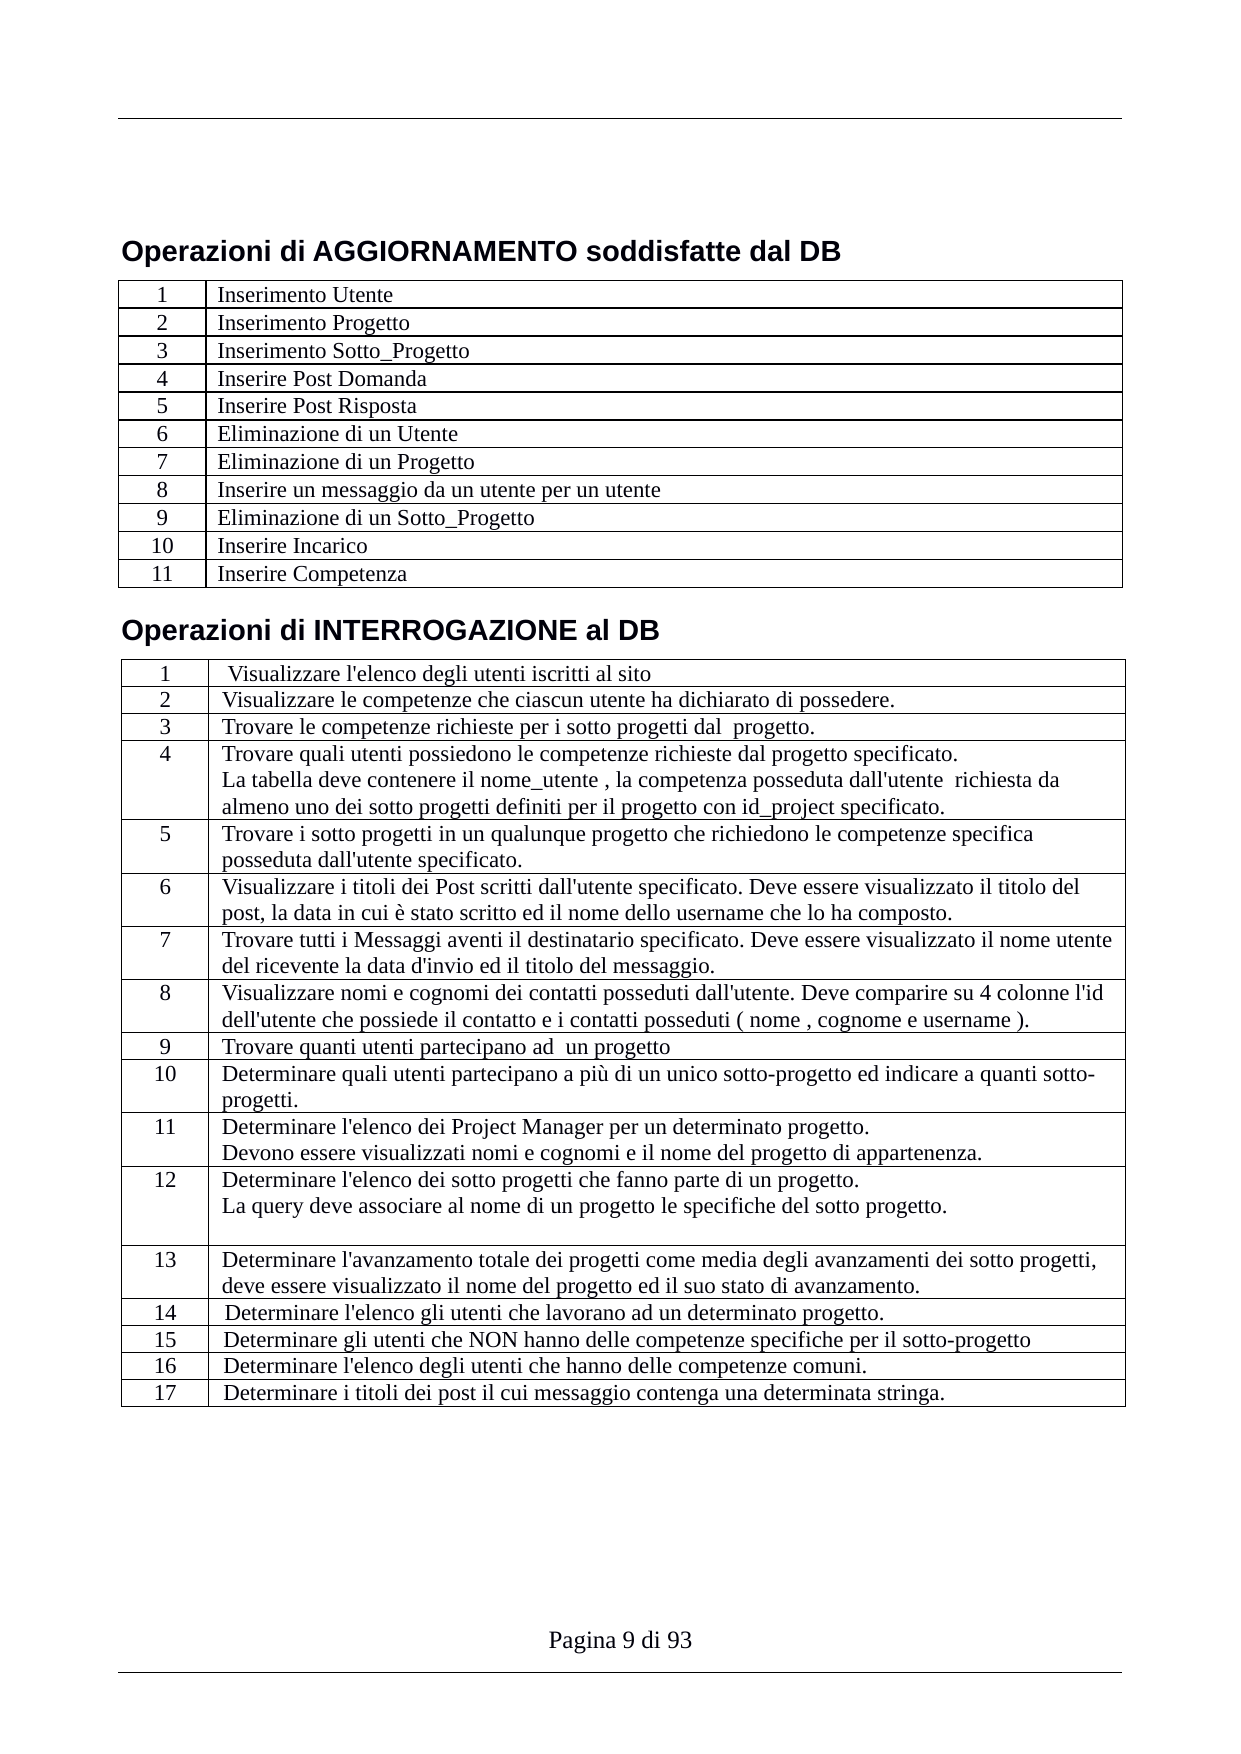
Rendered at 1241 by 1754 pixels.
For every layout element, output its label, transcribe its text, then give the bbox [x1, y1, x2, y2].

table_cell Determinare l'elenco degli utenti che hanno delle competenze comuni. [209, 1353, 1125, 1379]
table_cell 4 [122, 741, 208, 819]
table_cell 9 [119, 504, 205, 531]
table_cell 10 [122, 1060, 208, 1112]
table_cell Inserire un messaggio da un utente per un utente [207, 476, 1122, 503]
table_cell 17 [122, 1380, 208, 1406]
table_cell Determinare l'elenco gli utenti che lavorano ad un determinato progetto. [209, 1299, 1125, 1325]
table_cell Trovare quali utenti possiedono le competenze richieste dal progetto specificato. La tabella deve contenere il nome_utente , la competenza posseduta dall'utente richiesta da almeno uno dei sotto progetti definiti per il progetto con id_project specificato. [209, 741, 1125, 819]
table_cell 8 [122, 980, 208, 1032]
table_cell Determinare l'elenco dei sotto progetti che fanno parte di un progetto. La query deve associare al nome di un progetto le specifiche del sotto progetto. [209, 1167, 1125, 1245]
table_cell Determinare quali utenti partecipano a più di un unico sotto-progetto ed indicare a quanti sotto-progetti. [209, 1060, 1125, 1112]
table_header 1 [119, 281, 205, 307]
table_cell Eliminazione di un Sotto_Progetto [207, 504, 1122, 531]
table_cell Eliminazione di un Progetto [207, 448, 1122, 475]
table_cell 13 [122, 1246, 208, 1298]
table_cell Inserire Incarico [207, 532, 1122, 558]
table_cell Trovare quanti utenti partecipano ad un progetto [209, 1033, 1125, 1059]
table_cell 5 [119, 393, 205, 419]
table_cell 8 [119, 476, 205, 503]
table_cell 10 [119, 532, 205, 558]
table_header 1 [122, 660, 208, 686]
table_cell 6 [122, 874, 208, 926]
table_cell 11 [122, 1113, 208, 1166]
table_cell Visualizzare i titoli dei Post scritti dall'utente specificato. Deve essere visualizzato il titolo del post, la data in cui è stato scritto ed il nome dello username che lo ha composto. [209, 874, 1125, 926]
table_cell 6 [119, 421, 205, 447]
table_cell Eliminazione di un Utente [207, 421, 1122, 447]
table_cell 2 [119, 309, 205, 335]
table_cell Determinare l'elenco dei Project Manager per un determinato progetto. Devono essere visualizzati nomi e cognomi e il nome del progetto di appartenenza. [209, 1113, 1125, 1166]
table_cell Determinare l'avanzamento totale dei progetti come media degli avanzamenti dei sotto progetti, deve essere visualizzato il nome del progetto ed il suo stato di avanzamento. [209, 1246, 1125, 1298]
table_cell Visualizzare nomi e cognomi dei contatti posseduti dall'utente. Deve comparire su 4 colonne l'id dell'utente che possiede il contatto e i contatti posseduti ( nome , cognome e username ). [209, 980, 1125, 1032]
table_cell 9 [122, 1033, 208, 1059]
table_cell 2 [122, 687, 208, 713]
subtitle Operazioni di AGGIORNAMENTO soddisfatte dal DB [121, 234, 1119, 268]
table_cell 7 [122, 927, 208, 979]
table_cell Trovare tutti i Messaggi aventi il destinatario specificato. Deve essere visualizzato il nome utente del ricevente la data d'invio ed il titolo del messaggio. [209, 927, 1125, 979]
table_cell 3 [119, 337, 205, 363]
subtitle Operazioni di INTERROGAZIONE al DB [121, 613, 1119, 647]
table_cell Inserimento Sotto_Progetto [207, 337, 1122, 363]
table_cell 11 [119, 560, 205, 586]
table_cell 16 [122, 1353, 208, 1379]
table_cell 14 [122, 1299, 208, 1325]
table_header Inserimento Utente [207, 281, 1122, 307]
table_cell 15 [122, 1326, 208, 1352]
table_cell Inserimento Progetto [207, 309, 1122, 335]
table_cell 3 [122, 714, 208, 740]
table_cell Trovare i sotto progetti in un qualunque progetto che richiedono le competenze specifica posseduta dall'utente specificato. [209, 820, 1125, 872]
table_cell 4 [119, 365, 205, 391]
table_cell Inserire Post Domanda [207, 365, 1122, 391]
table_cell Trovare le competenze richieste per i sotto progetti dal progetto. [209, 714, 1125, 740]
table_cell 12 [122, 1167, 208, 1245]
table_cell 5 [122, 820, 208, 872]
table_cell Determinare i titoli dei post il cui messaggio contenga una determinata stringa. [209, 1380, 1125, 1406]
table_cell 7 [119, 448, 205, 475]
table_cell Inserire Competenza [207, 560, 1122, 586]
table_cell Visualizzare le competenze che ciascun utente ha dichiarato di possedere. [209, 687, 1125, 713]
table_header Visualizzare l'elenco degli utenti iscritti al sito [209, 660, 1125, 686]
table_cell Inserire Post Risposta [207, 393, 1122, 419]
table_cell Determinare gli utenti che NON hanno delle competenze specifiche per il sotto-progetto [209, 1326, 1125, 1352]
